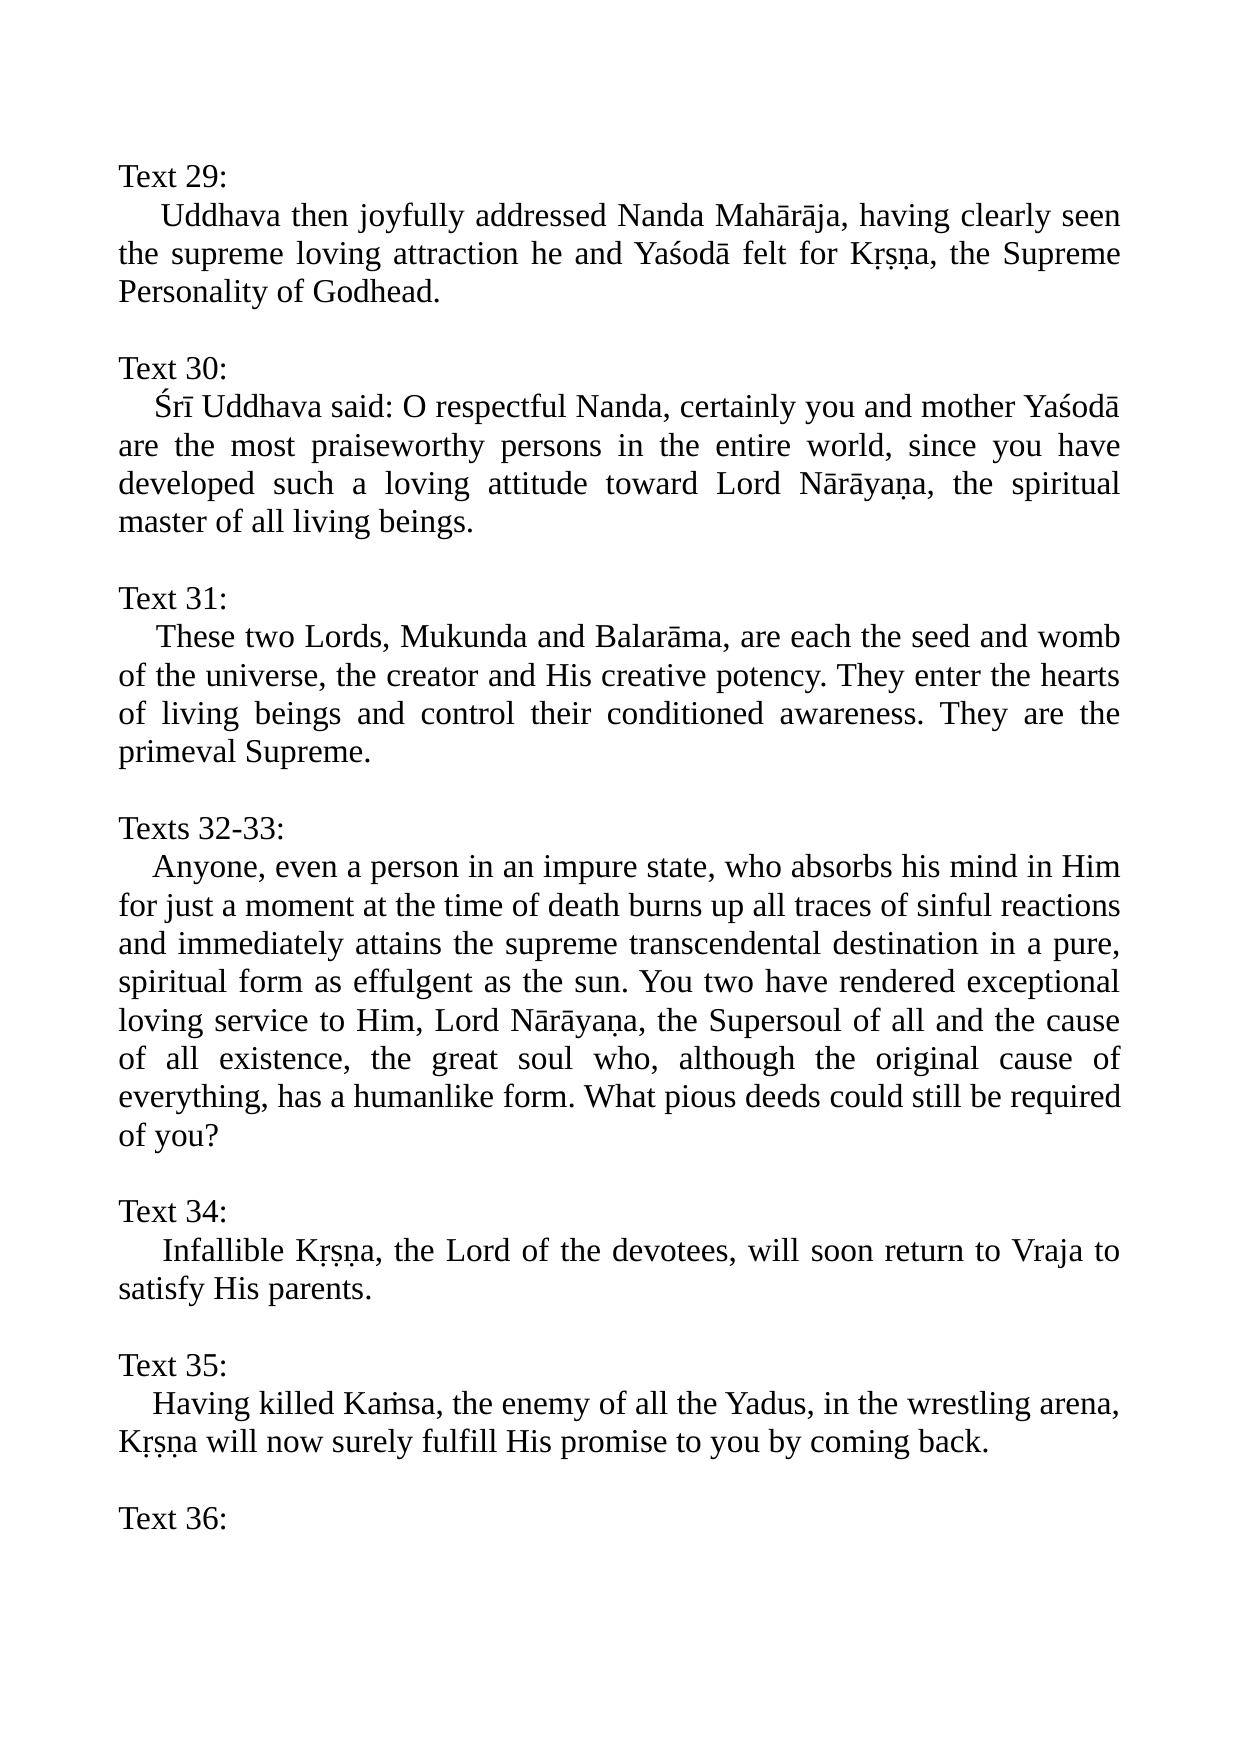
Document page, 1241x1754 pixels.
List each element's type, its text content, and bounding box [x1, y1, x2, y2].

text Text 31: [118, 578, 1122, 616]
text Texts 32-33: [118, 808, 1122, 846]
text Śrī Uddhava said: O respectful Nanda, certainly you and mother Yaśodā are the most praiseworthy persons in the entire world, since you have developed such a loving attitude toward Lord Nārāyaṇa, the spiritual master of all living beings. [118, 386, 1122, 540]
text Having killed Kaṁsa, the enemy of all the Yadus, in the wrestling arena, Kṛṣṇa will now surely fulfill His promise to you by coming back. [118, 1383, 1122, 1460]
text These two Lords, Mukunda and Balarāma, are each the seed and womb of the universe, the creator and His creative potency. They enter the hearts of living beings and control their conditioned awareness. They are the primeval Supreme. [118, 616, 1122, 770]
text Infallible Kṛṣṇa, the Lord of the devotees, will soon return to Vraja to satisfy His parents. [118, 1230, 1122, 1306]
text Text 29: [118, 156, 1122, 195]
text Anyone, even a person in an impure state, who absorbs his mind in Him for just a moment at the time of death burns up all traces of sinful reactions and immediately attains the supreme transcendental destination in a pure, spiritual form as effulgent as the sun. You two have rendered exceptional loving service to Him, Lord Nārāyaṇa, the Supersoul of all and the cause of all existence, the great soul who, although the original cause of everything, has a humanlike form. What pious deeds could still be required of you? [118, 846, 1122, 1153]
text Text 36: [118, 1498, 1122, 1536]
text Text 34: [118, 1191, 1122, 1230]
text Text 35: [118, 1345, 1122, 1383]
text Text 30: [118, 348, 1122, 386]
text Uddhava then joyfully addressed Nanda Mahārāja, having clearly seen the supreme loving attraction he and Yaśodā felt for Kṛṣṇa, the Supreme Personality of Godhead. [118, 195, 1122, 310]
